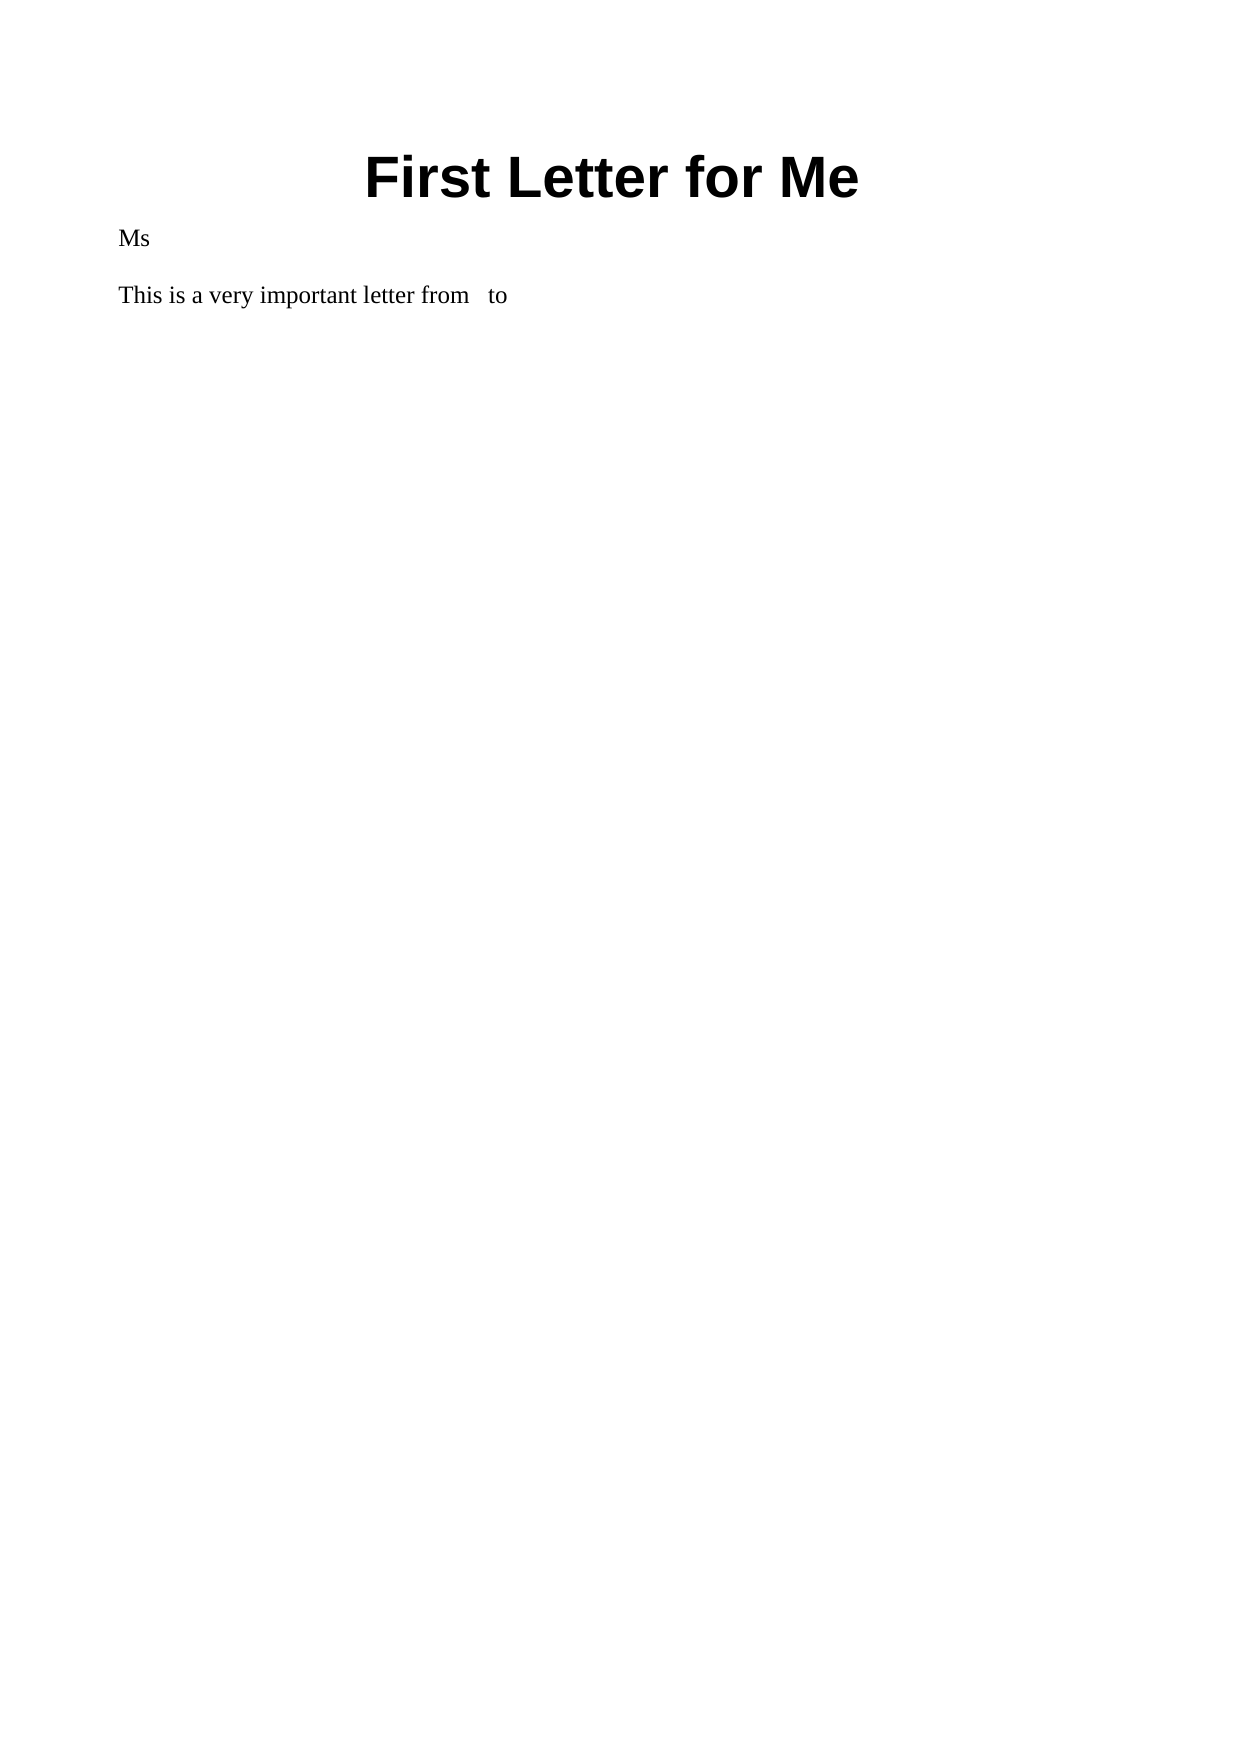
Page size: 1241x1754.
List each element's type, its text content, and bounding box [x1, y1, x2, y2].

title First Letter for Me [118, 143, 1122, 210]
text This is a very important letter from to [118, 280, 1122, 309]
text Ms [118, 223, 1122, 251]
